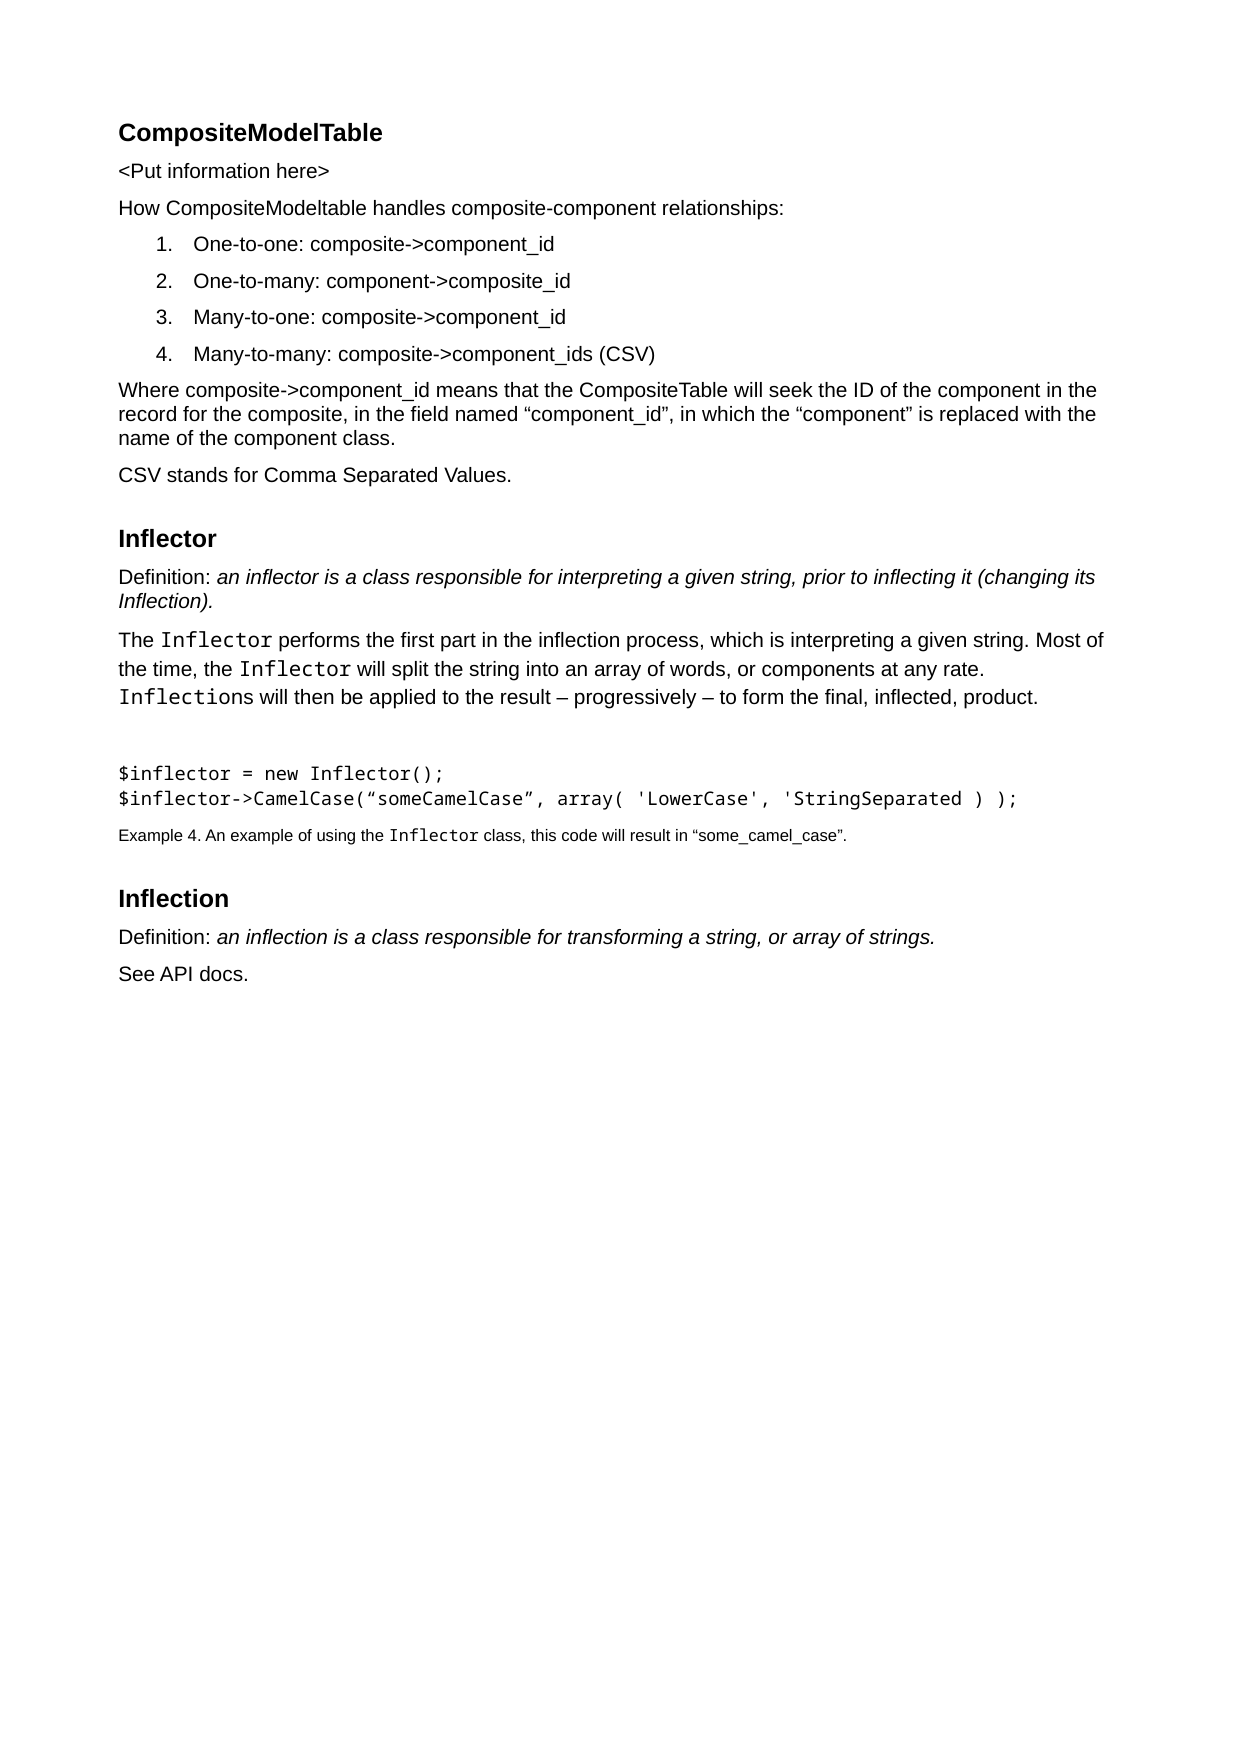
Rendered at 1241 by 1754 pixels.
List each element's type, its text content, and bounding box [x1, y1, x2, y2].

text CSV stands for Comma Separated Values. [118, 462, 1122, 486]
subtitle CompositeModelTable [118, 118, 1122, 147]
text Example 4. An example of using the Inflector class, this code will result in “some_camel_case”. [118, 823, 1122, 846]
list Many-to-one: composite->component_id [156, 305, 1122, 329]
text The Inflector performs the first part in the inflection process, which is interpreting a given string. Most of the time, the Inflector will split the string into an array of words, or components at any rate. Inflections will then be applied to the result – progressively – to form the final, inflected, product. [118, 626, 1122, 711]
subtitle Inflector [118, 524, 1122, 553]
list One-to-one: composite->component_id [156, 232, 1122, 256]
text How CompositeModeltable handles composite-component relationships: [118, 196, 1122, 220]
text Definition: an inflector is a class responsible for interpreting a given string, prior to inflecting it (changing its Inflection). [118, 565, 1122, 613]
text Definition: an inflection is a class responsible for transforming a string, or array of strings. [118, 925, 1122, 949]
list One-to-many: component->composite_id [156, 269, 1122, 293]
text $inflector->CamelCase(“someCamelCase”, array( 'LowerCase', 'StringSeparated ) ); [118, 785, 1122, 811]
subtitle Inflection [118, 884, 1122, 912]
text <Put information here> [118, 159, 1122, 183]
text See API docs. [118, 961, 1122, 985]
list Many-to-many: composite->component_ids (CSV) [156, 342, 1122, 366]
text Where composite->component_id means that the CompositeTable will seek the ID of the component in the record for the composite, in the field named “component_id”, in which the “component” is replaced with the name of the component class. [118, 378, 1122, 450]
text $inflector = new Inflector(); [118, 760, 1122, 785]
